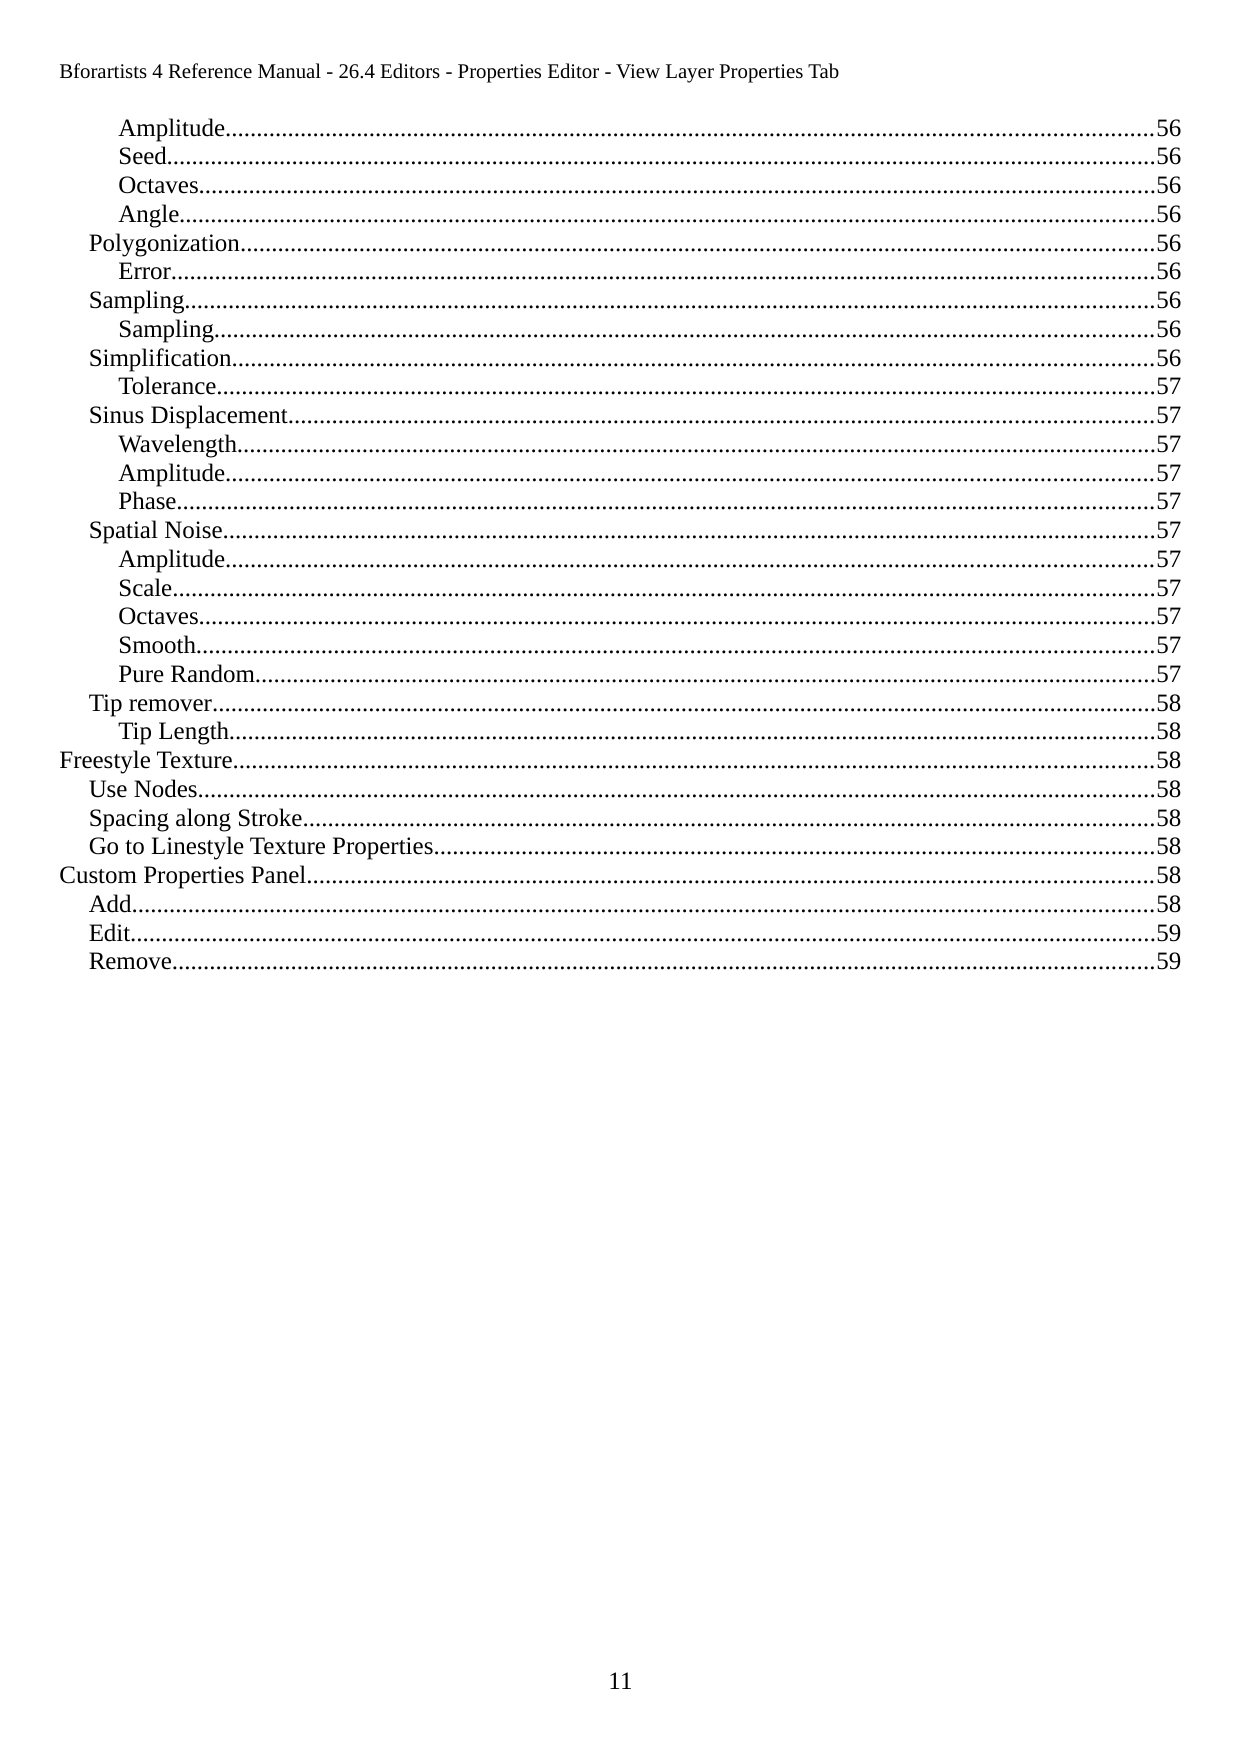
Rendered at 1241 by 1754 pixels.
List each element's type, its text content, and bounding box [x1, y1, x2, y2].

text Sinus Displacement 57 [88, 400, 1181, 429]
text Use Nodes 58 [88, 774, 1181, 803]
text Pure Random 57 [118, 659, 1181, 688]
text Edit 59 [88, 918, 1181, 946]
text Error 56 [118, 256, 1181, 285]
text Amplitude 57 [118, 544, 1181, 573]
text Go to Linestyle Texture Properties 58 [88, 831, 1181, 860]
text Spatial Noise 57 [88, 515, 1181, 544]
text Tolerance 57 [118, 371, 1181, 400]
text Seed 56 [118, 141, 1181, 170]
text Octaves 56 [118, 170, 1181, 199]
text Amplitude 57 [118, 458, 1181, 486]
text Tip remover 58 [88, 688, 1181, 716]
text Scale 57 [118, 573, 1181, 601]
text Angle 56 [118, 199, 1181, 228]
text Phase 57 [118, 486, 1181, 515]
text Smooth 57 [118, 630, 1181, 659]
text Polygonization 56 [88, 228, 1181, 256]
text Sampling 56 [118, 314, 1181, 343]
text Custom Properties Panel 58 [59, 860, 1181, 889]
text Simplification 56 [88, 343, 1181, 371]
text Spacing along Stroke 58 [88, 803, 1181, 831]
text Remove 59 [88, 946, 1181, 975]
text Wavelength 57 [118, 429, 1181, 458]
text Octaves 57 [118, 601, 1181, 630]
text Tip Length 58 [118, 716, 1181, 745]
text Add 58 [88, 889, 1181, 918]
text Amplitude 56 [118, 113, 1181, 141]
text Freestyle Texture 58 [59, 745, 1181, 774]
text Sampling 56 [88, 285, 1181, 314]
